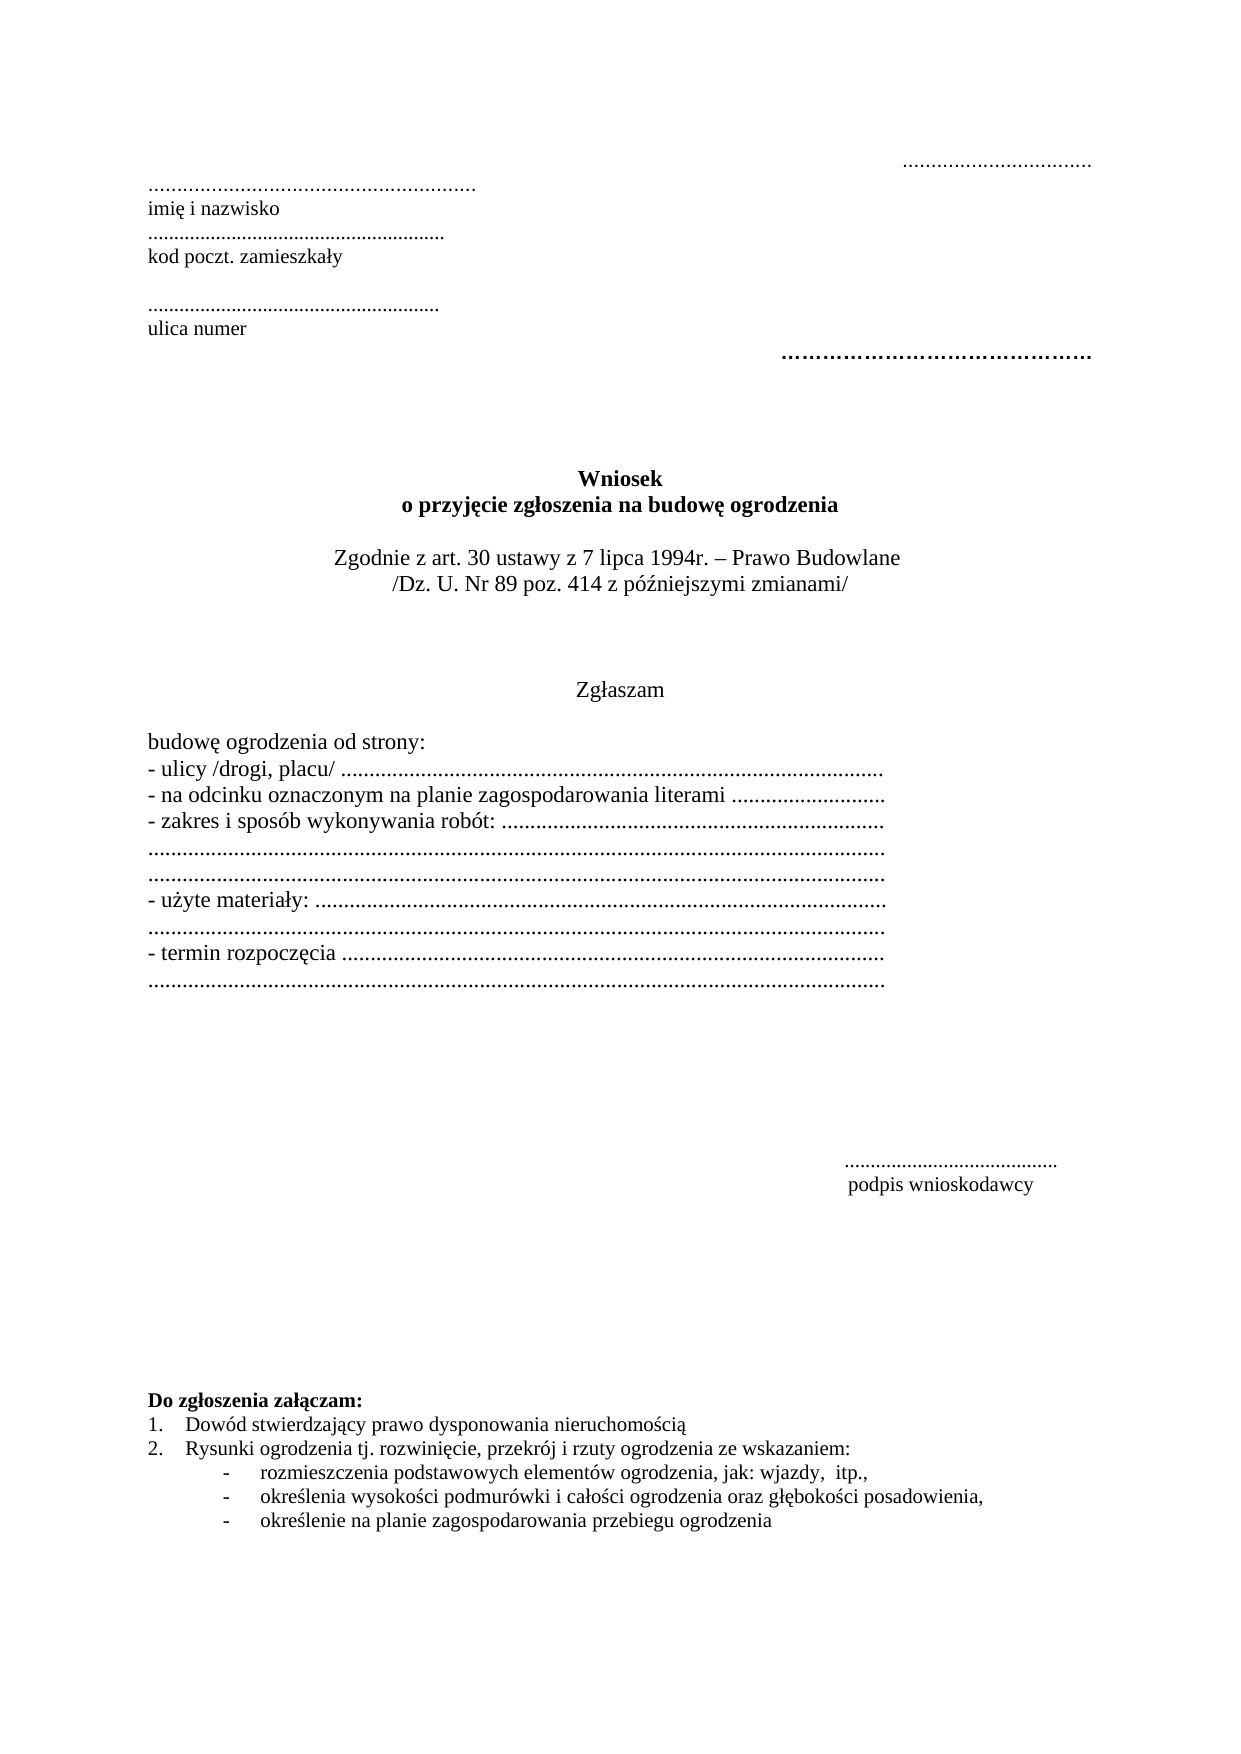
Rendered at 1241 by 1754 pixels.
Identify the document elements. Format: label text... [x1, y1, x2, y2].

text Do zgłoszenia załączam: [148, 1387, 1092, 1412]
text ................................................................................................................................. [148, 834, 1092, 860]
list określenia wysokości podmurówki i całości ogrodzenia oraz głębokości posadowienia, [223, 1484, 1092, 1508]
text - zakres i sposób wykonywania robót: ................................................................... [148, 807, 1092, 834]
list Rysunki ogrodzenia tj. rozwinięcie, przekrój i rzuty ogrodzenia ze wskazaniem: [148, 1436, 1092, 1460]
text budowę ogrodzenia od strony: [148, 728, 1092, 755]
subtitle Zgłaszam [148, 676, 1092, 702]
text ......................................................... [148, 220, 1092, 244]
text imię i nazwisko [148, 196, 1092, 220]
text - użyte materiały: .................................................................................................... [148, 887, 1092, 913]
text ................................................................................................................................. [148, 966, 1092, 992]
text ......................................... [148, 1148, 1092, 1172]
text Zgodnie z art. 30 ustawy z 7 lipca 1994r. – Prawo Budowlane [148, 544, 1092, 570]
subtitle Wniosek [148, 465, 1092, 491]
text - termin rozpoczęcia ............................................................................................... [148, 939, 1092, 966]
list rozmieszczenia podstawowych elementów ogrodzenia, jak: wjazdy, itp., [223, 1460, 1092, 1484]
text /Dz. U. Nr 89 poz. 414 z późniejszymi zmianami/ [148, 570, 1092, 597]
list określenie na planie zagospodarowania przebiegu ogrodzenia [223, 1508, 1092, 1532]
text - ulicy /drogi, placu/ ............................................................................................... [148, 755, 1092, 781]
text ................................................................................................................................. [148, 860, 1092, 887]
text ........................................................ [148, 292, 1092, 316]
list Dowód stwierdzający prawo dysponowania nieruchomością [148, 1412, 1092, 1436]
text podpis wnioskodawcy [738, 1172, 1092, 1196]
text o przyjęcie zgłoszenia na budowę ogrodzenia [148, 491, 1092, 518]
text ......................................................... [148, 172, 1092, 196]
text - na odcinku oznaczonym na planie zagospodarowania literami ........................... [148, 781, 1092, 807]
text ................................. [148, 148, 1092, 172]
text ……………………………………… [679, 340, 1092, 364]
text ................................................................................................................................. [148, 913, 1092, 939]
text kod poczt. zamieszkały [148, 244, 1092, 268]
text ulica numer [148, 316, 1092, 340]
